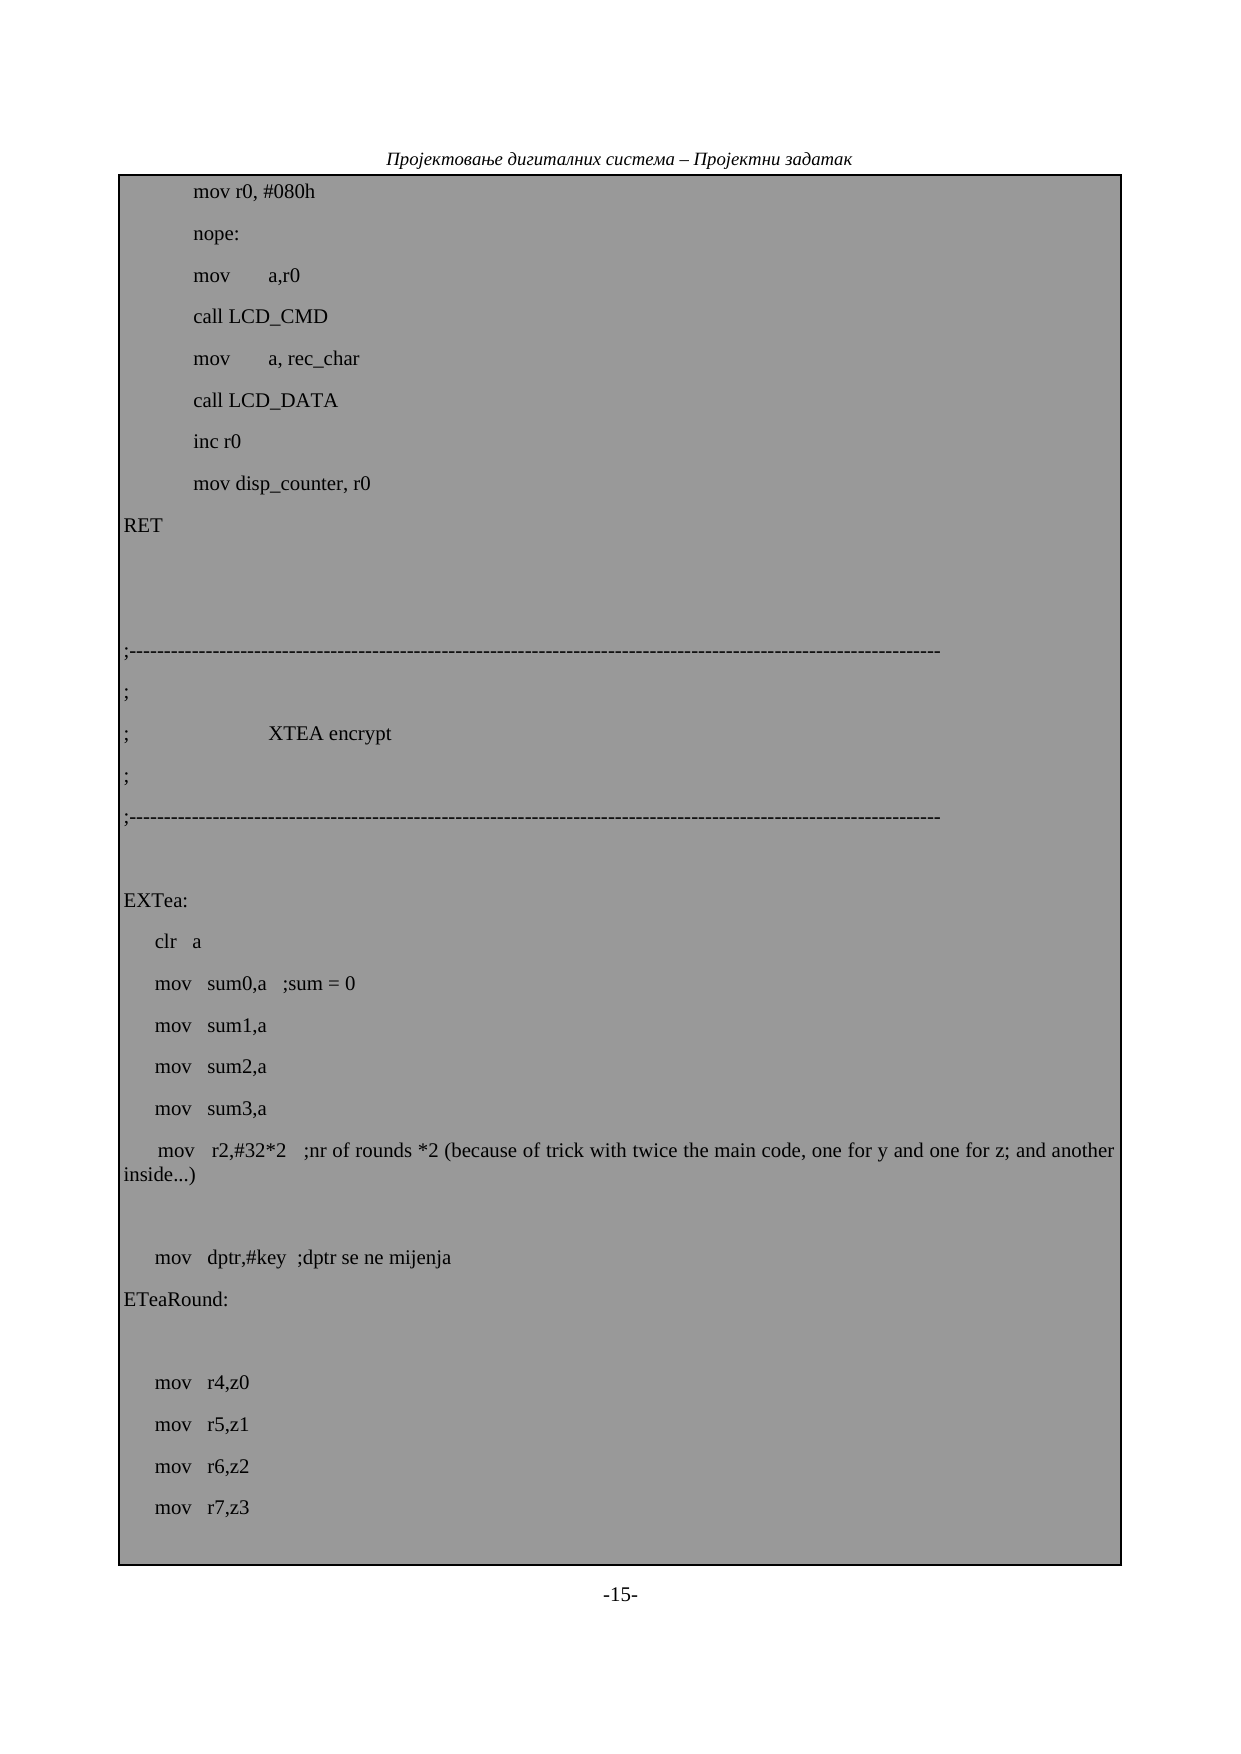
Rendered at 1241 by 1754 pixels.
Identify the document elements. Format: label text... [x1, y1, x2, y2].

text ;--------------------------------------------------------------------------------------------------------------------- [120, 799, 1120, 834]
text mov r2,#32*2 ;nr of rounds *2 (because of trick with twice the main code, one for y and one for z; and another inside...) [120, 1133, 1120, 1191]
text mov a,r0 [120, 258, 1120, 292]
text inc r0 [120, 424, 1120, 459]
text ; XTEA encrypt [120, 716, 1120, 750]
text call LCD_DATA [120, 383, 1120, 417]
text mov sum3,a [120, 1091, 1120, 1125]
text call LCD_CMD [120, 299, 1120, 334]
text ; [120, 758, 1120, 792]
text mov r6,z2 [120, 1448, 1120, 1483]
text mov sum0,a ;sum = 0 [120, 966, 1120, 1000]
text EXTea: [120, 883, 1120, 917]
text ; [120, 674, 1120, 709]
text mov r4,z0 [120, 1365, 1120, 1399]
text mov sum1,a [120, 1008, 1120, 1042]
text mov r0, #080h [120, 176, 1120, 209]
text ;--------------------------------------------------------------------------------------------------------------------- [120, 633, 1120, 667]
text mov r5,z1 [120, 1407, 1120, 1441]
text mov a, rec_char [120, 341, 1120, 375]
text mov sum2,a [120, 1049, 1120, 1084]
text RET [120, 508, 1120, 542]
text ETeaRound: [120, 1282, 1120, 1316]
text mov dptr,#key ;dptr se ne mijenja [120, 1240, 1120, 1274]
text mov r7,z3 [120, 1490, 1120, 1524]
text clr a [120, 924, 1120, 959]
text mov disp_counter, r0 [120, 466, 1120, 500]
text nope: [120, 216, 1120, 250]
